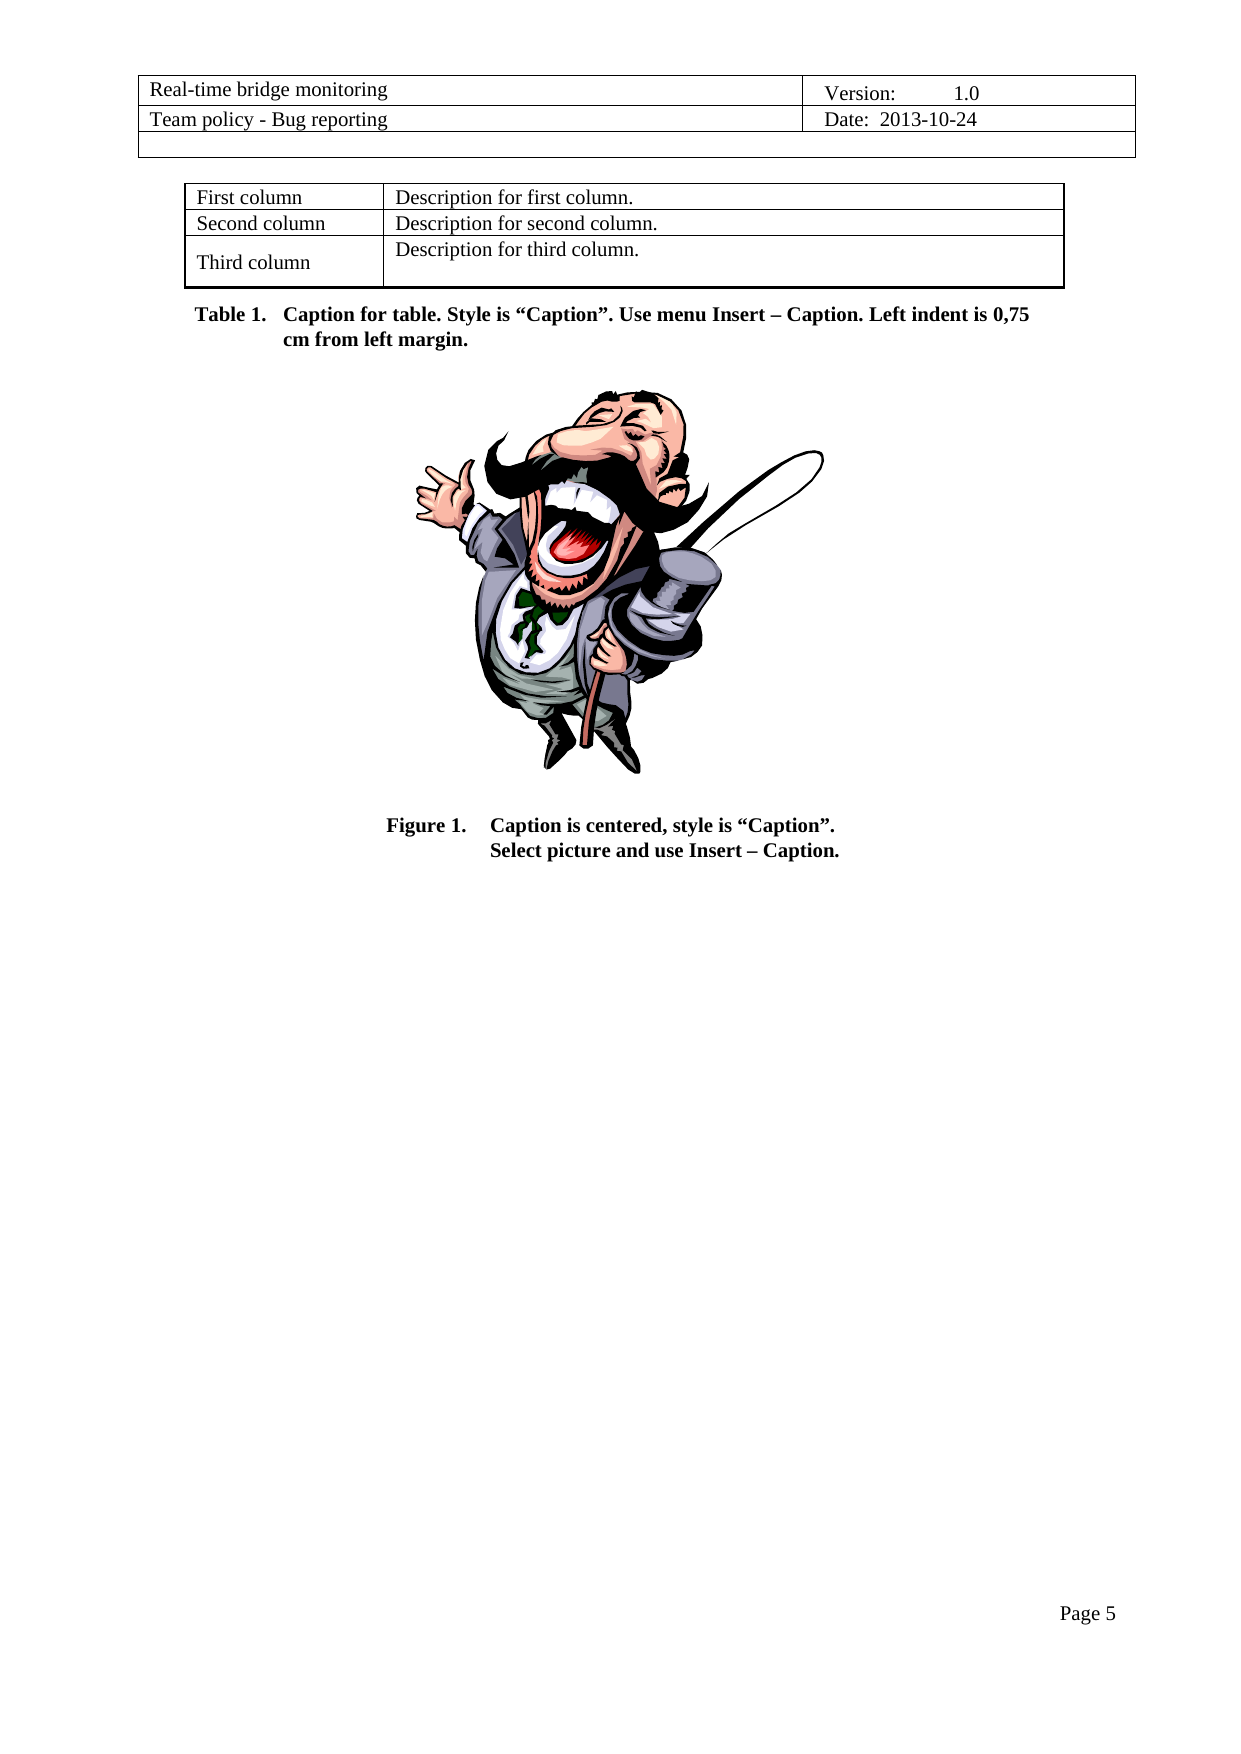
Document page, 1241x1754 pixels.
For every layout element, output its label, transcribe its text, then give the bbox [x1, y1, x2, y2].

text Table 1. Caption for table. Style is “Caption”. Use menu Insert – Caption. Left indent is 0,75 cm from left margin. [194, 301, 1031, 351]
table_cell Description for first column. [384, 184, 1063, 209]
table_cell Description for third column. [384, 236, 1063, 286]
text Figure 1. Caption is centered, style is “Caption”. Select picture and use Insert – Caption. [386, 812, 853, 862]
table_cell First column [186, 184, 383, 209]
table_cell Second column [186, 210, 383, 235]
table_cell Third column [186, 236, 383, 286]
table_cell Description for second column. [384, 210, 1063, 235]
